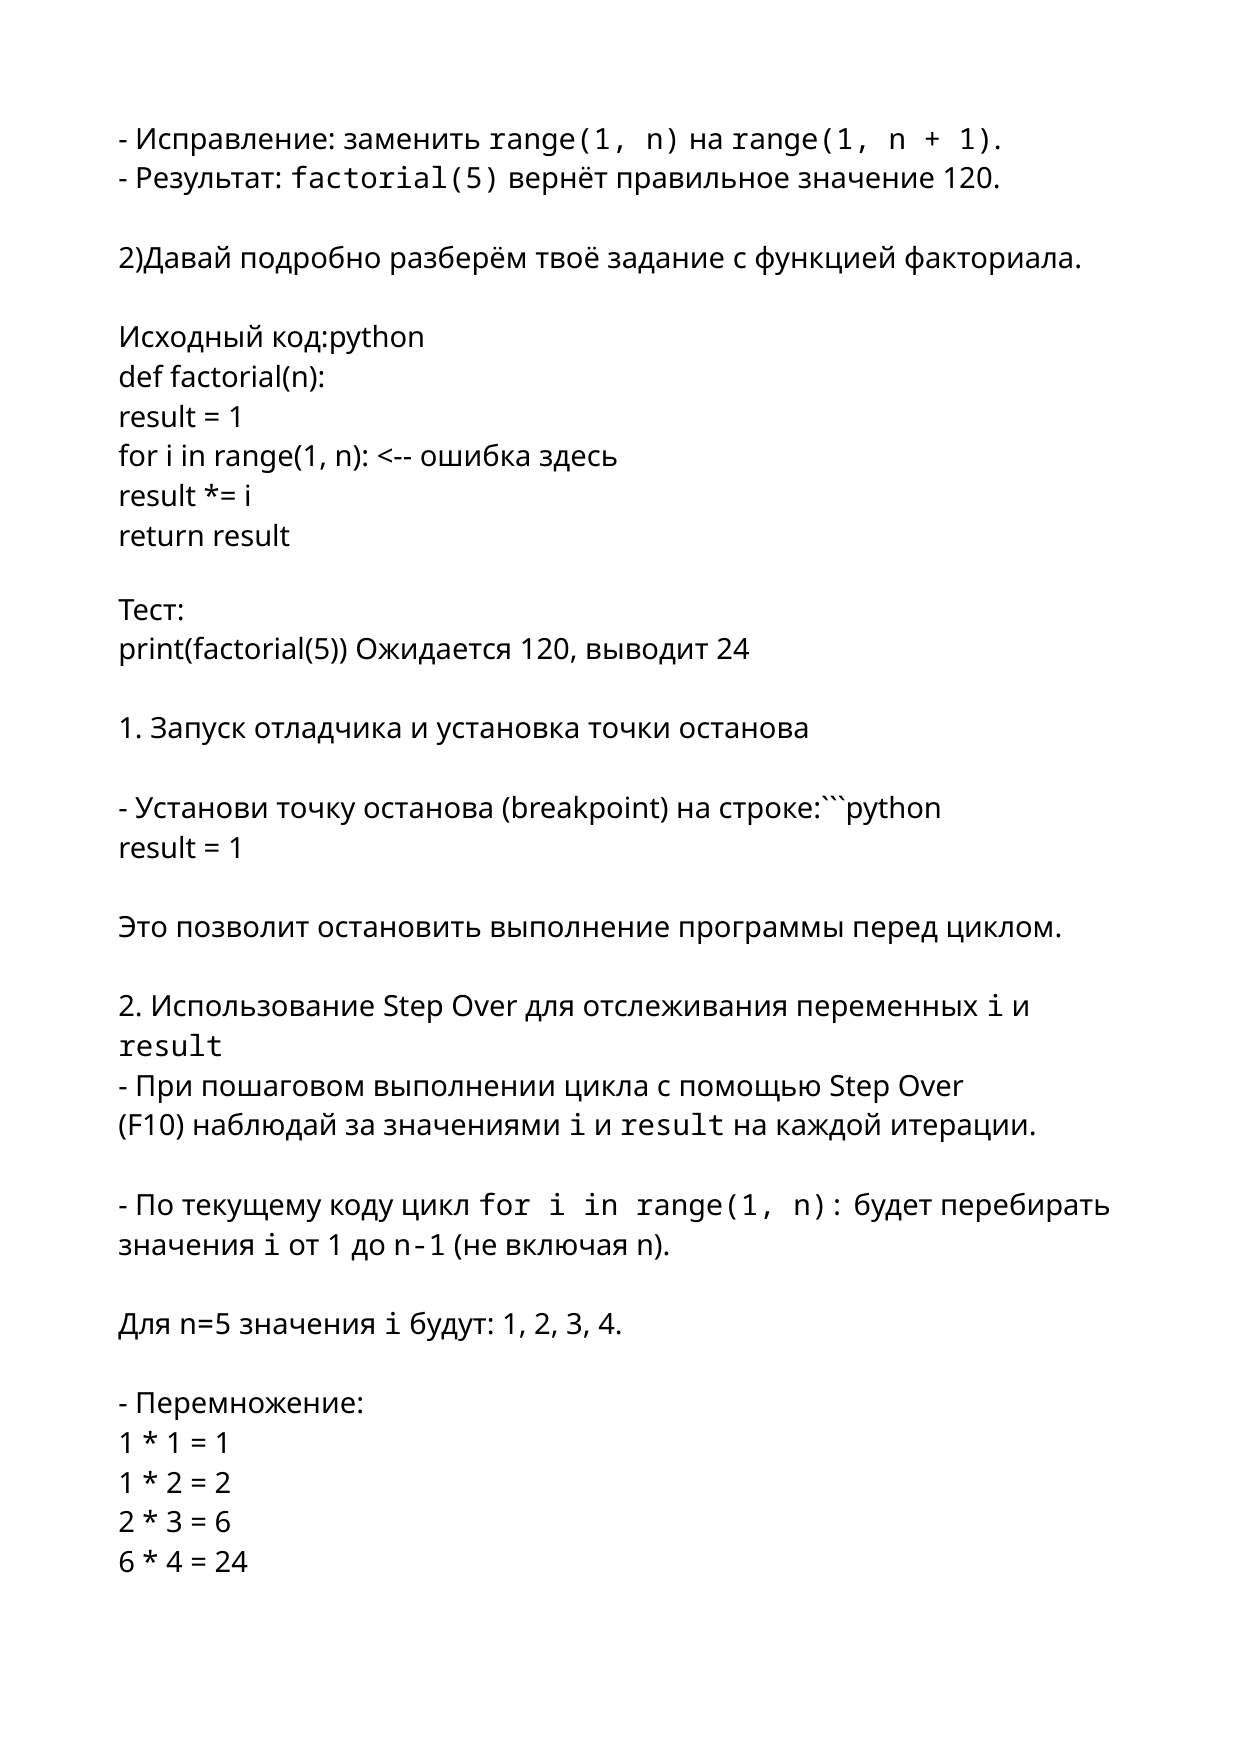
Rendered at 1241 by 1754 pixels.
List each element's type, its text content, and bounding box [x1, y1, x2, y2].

text - Исправление: заменить range(1, n) на range(1, n + 1). - Результат: factorial(5) вернёт правильное значение 120. 2)Давай подробно разберём твоё задание с функцией факториала. Исходный код:python def factorial(n): result = 1 for i in range(1, n): <-- ошибка здесь result *= i return result [118, 118, 1122, 589]
text 1. Запуск отладчика и установка точки останова - Установи точку останова (breakpoint) на строке:```python result = 1 Это позволит остановить выполнение программы перед циклом. 2. Использование Step Over для отслеживания переменных i и result - При пошаговом выполнении цикла с помощью Step Over (F10) наблюдай за значениями i и result на каждой итерации. - По текущему коду цикл for i in range(1, n): будет перебирать значения i от 1 до n-1 (не включая n). Для n=5 значения i будут: 1, 2, 3, 4. - Перемножение: 1 * 1 = 1 1 * 2 = 2 2 * 3 = 6 6 * 4 = 24 [118, 708, 1122, 1621]
text Тест: print(factorial(5)) Ожидается 120, выводит 24 [118, 589, 1122, 708]
